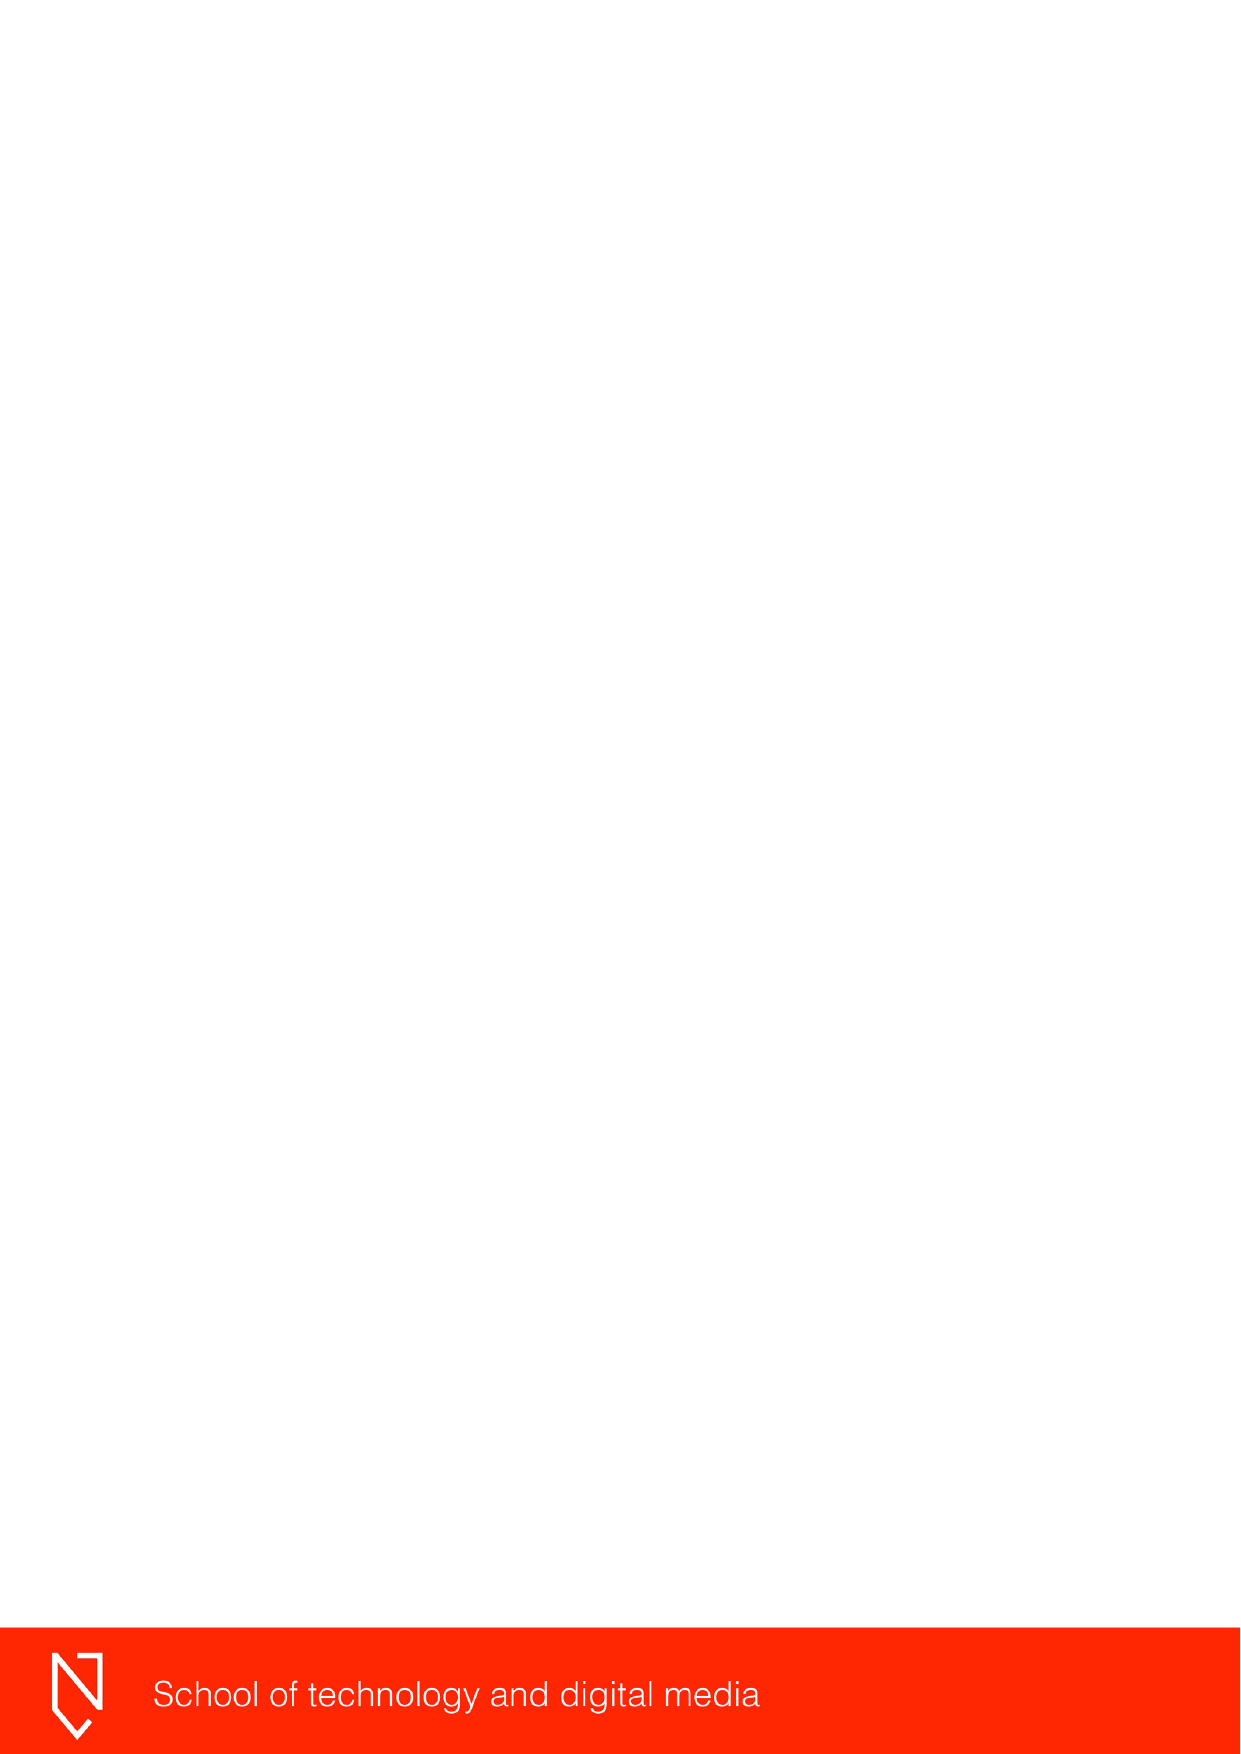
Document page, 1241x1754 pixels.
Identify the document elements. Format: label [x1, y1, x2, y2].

picture [0, 1618, 1241, 1754]
